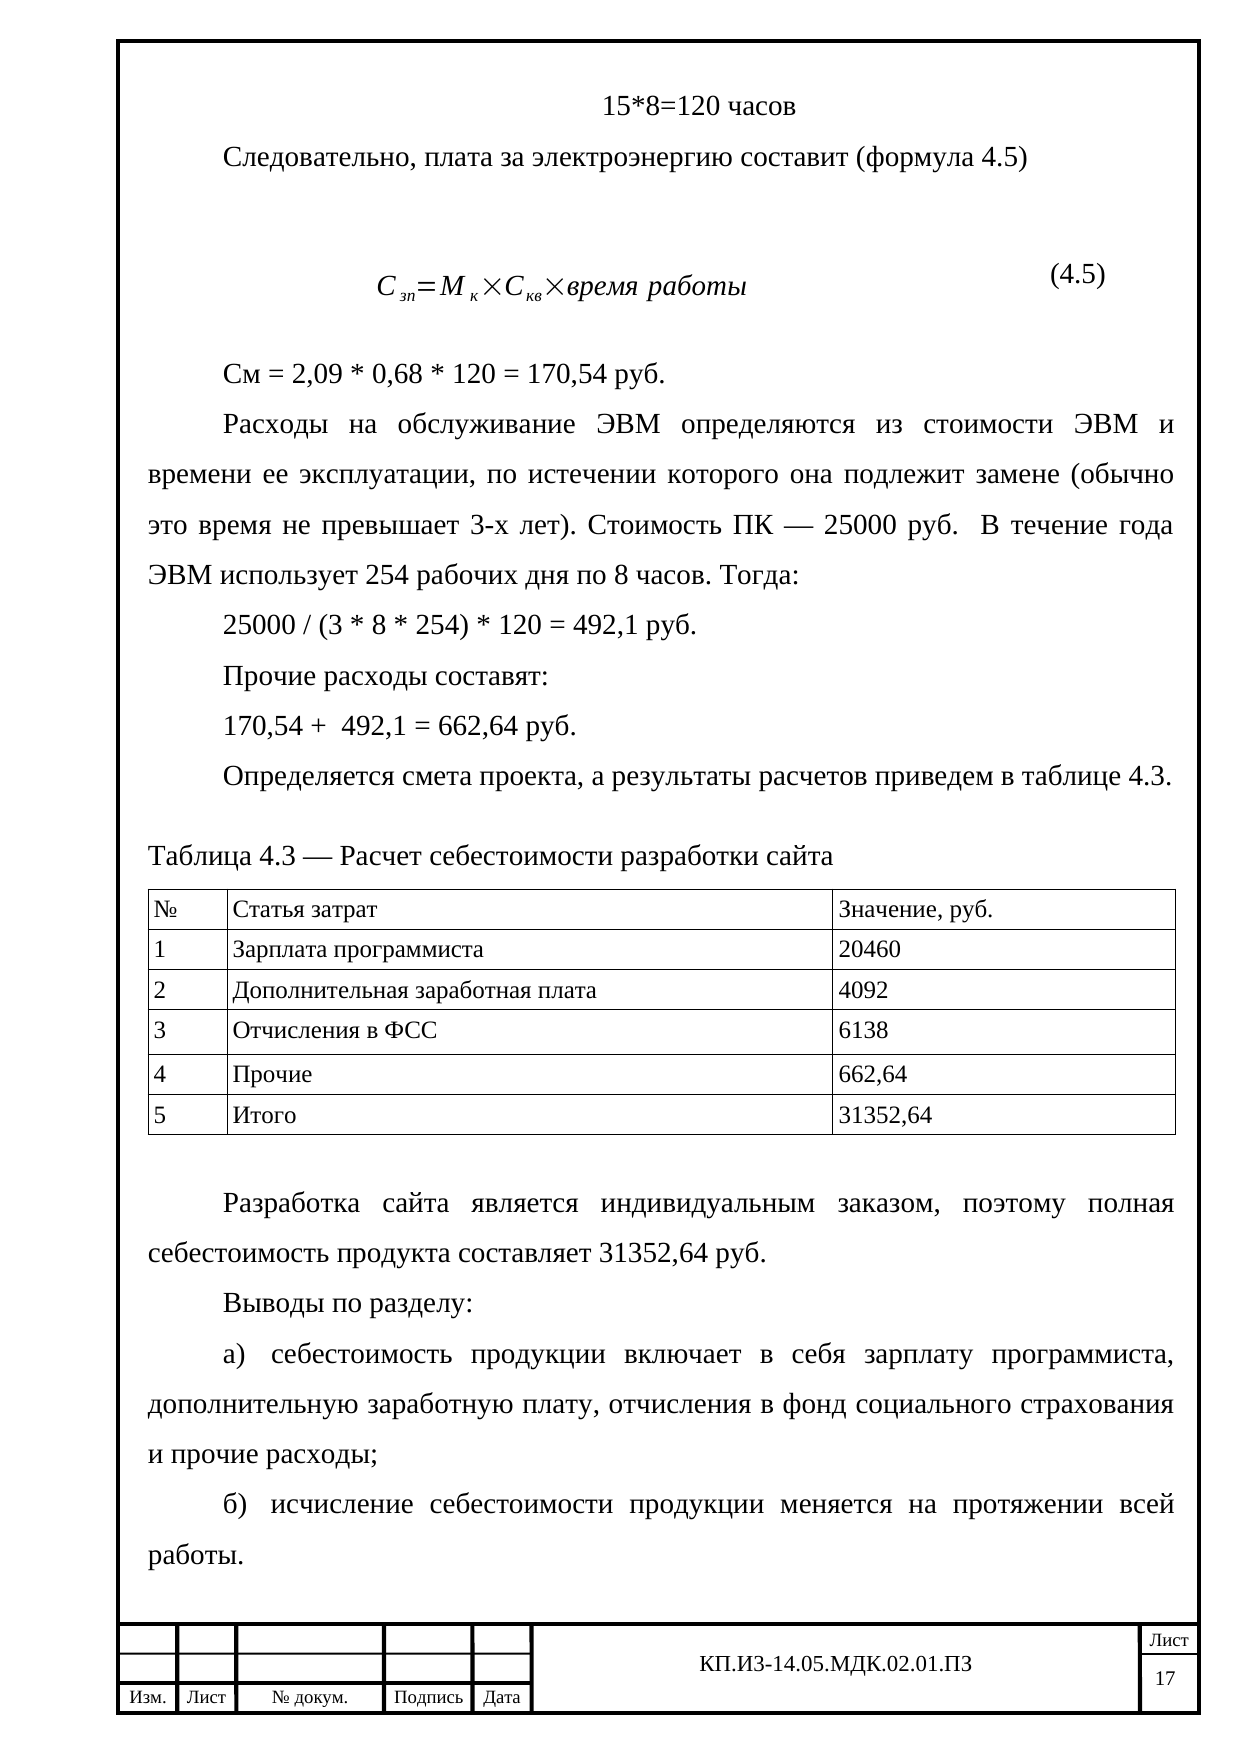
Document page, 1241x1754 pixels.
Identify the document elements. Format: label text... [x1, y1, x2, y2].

text Расходы на обслуживание ЭВМ определяются из стоимости ЭВМ и времени ее эксплуатации, по истечении которого она подлежит замене (обычно это время не превышает 3-х лет). Стоимость ПК — 25000 руб. В течение года ЭВМ использует 254 рабочих дня по 8 часов. Тогда: [148, 406, 1175, 591]
table_cell Прочие [228, 1055, 832, 1094]
table_cell Итого [228, 1095, 832, 1134]
table_header [148, 240, 975, 306]
table_cell 6138 [833, 1010, 1175, 1054]
table_cell 3 [149, 1010, 227, 1054]
table_cell Дополнительная заработная плата [228, 970, 832, 1009]
table_cell Отчисления в ФСС [228, 1010, 832, 1054]
table_header Значение, руб. [833, 890, 1175, 929]
text 25000 / (3 * 8 * 254) * 120 = 492,1 руб. [148, 607, 1175, 641]
table_cell Зарплата программиста [228, 930, 832, 969]
text Следовательно, плата за электроэнергию составит (формула 4.5) [148, 139, 1175, 172]
text Разработка сайта является индивидуальным заказом, поэтому полная себестоимость продукта составляет 31352,64 руб. [148, 1185, 1175, 1269]
table_cell 5 [149, 1095, 227, 1134]
table_cell 662,64 [833, 1055, 1175, 1094]
text Определяется смета проекта, а результаты расчетов приведем в таблице 4.3. [148, 758, 1175, 792]
text 15*8=120 часов [148, 88, 1175, 122]
table_cell 2 [149, 970, 227, 1009]
table_header Статья затрат [228, 890, 832, 929]
text Прочие расходы составят: [148, 658, 1175, 691]
text 170,54 + 492,1 = 662,64 руб. [148, 708, 1175, 742]
table_header № [149, 890, 227, 929]
table_cell 20460 [833, 930, 1175, 969]
list исчисление себестоимости продукции меняется на протяжении всей работы. [148, 1487, 1175, 1571]
list себестоимость продукции включает в себя зарплату программиста, дополнительную заработную плату, отчисления в фонд социального страхования и прочие расходы; [148, 1336, 1175, 1470]
table_cell 31352,64 [833, 1095, 1175, 1134]
table_header (4.5) [975, 240, 1175, 306]
text См = 2,09 * 0,68 * 120 = 170,54 руб. [148, 356, 1175, 389]
table_cell 4092 [833, 970, 1175, 1009]
table_cell 1 [149, 930, 227, 969]
text Выводы по разделу: [148, 1285, 1175, 1319]
table_cell 4 [149, 1055, 227, 1094]
text Таблица 4.3 — Расчет себестоимости разработки сайта [148, 838, 1175, 872]
